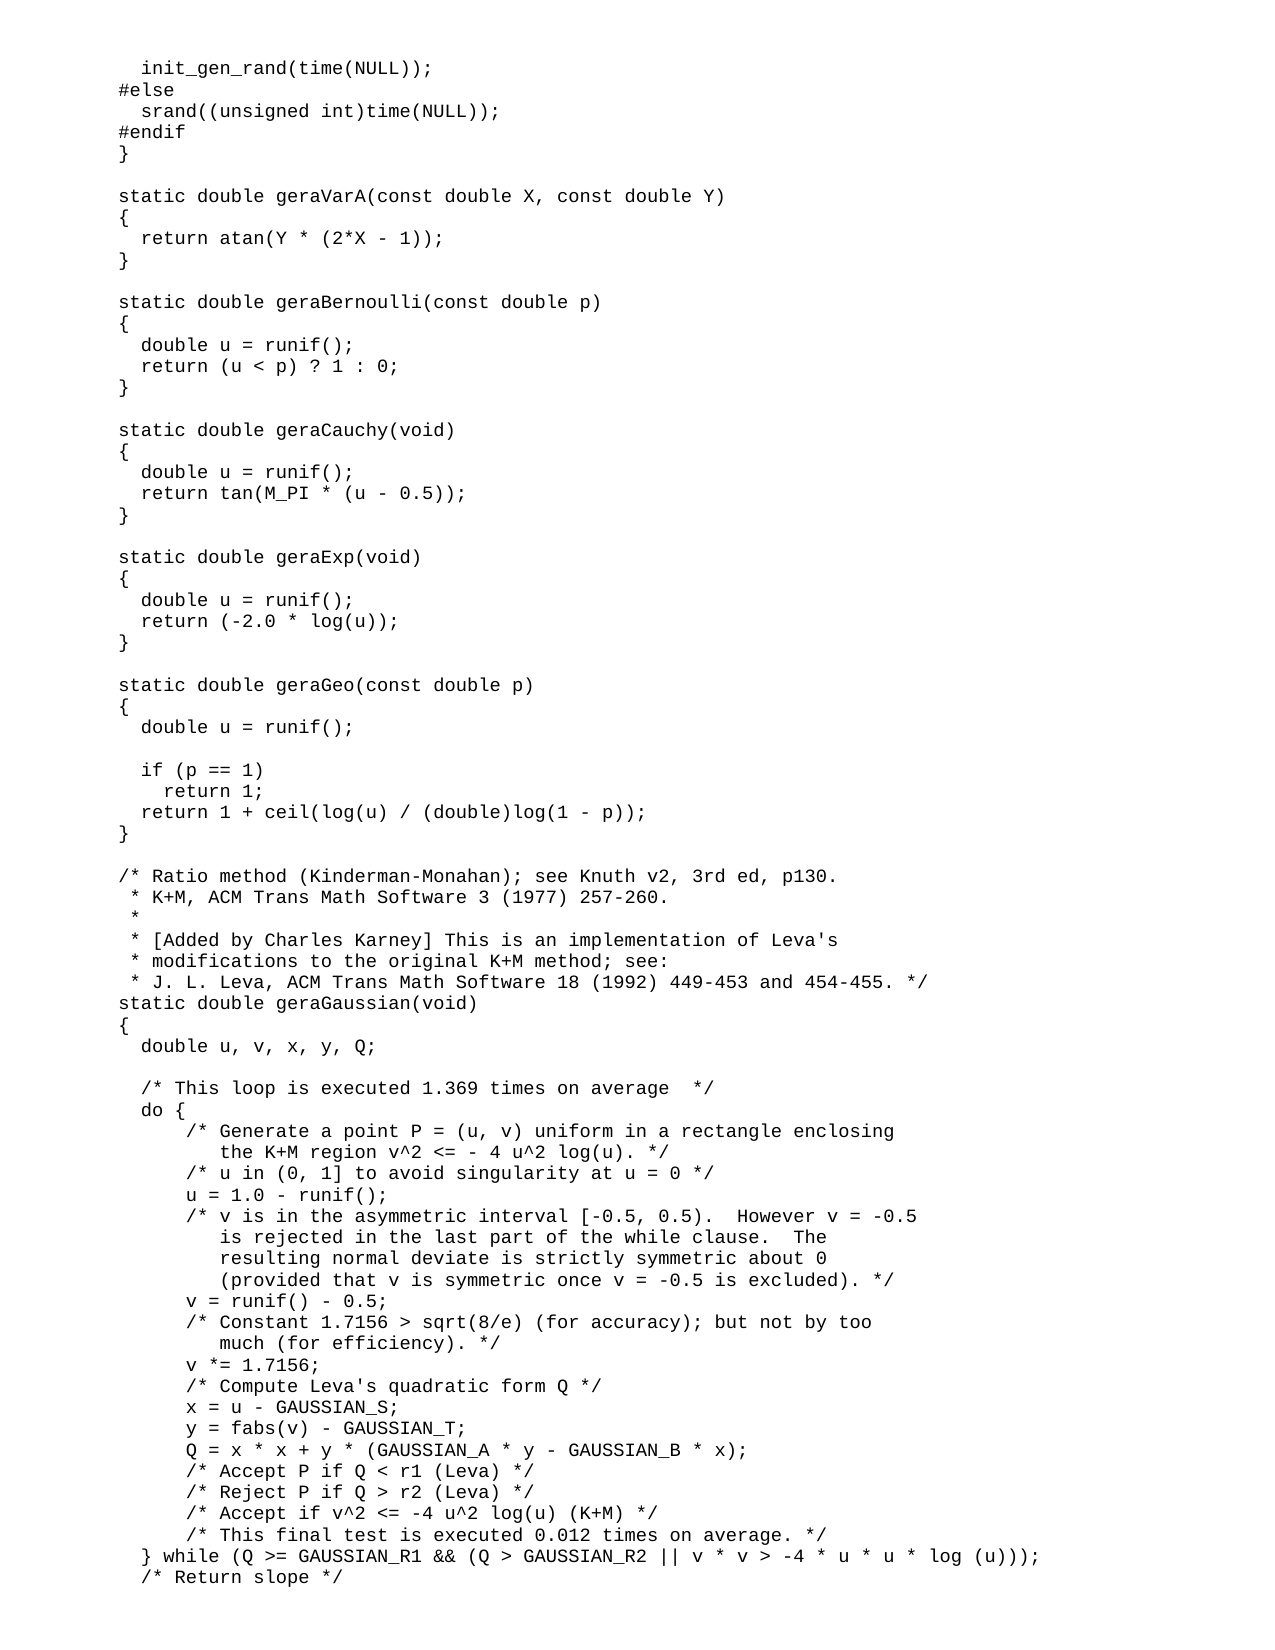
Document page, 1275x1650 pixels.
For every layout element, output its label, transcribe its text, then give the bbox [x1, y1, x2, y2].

text * [118, 909, 1216, 930]
text static double geraGeo(const double p) [118, 675, 1216, 697]
text /* Generate a point P = (u, v) uniform in a rectangle enclosing [118, 1122, 1216, 1143]
text { [118, 208, 1216, 229]
text { [118, 569, 1216, 590]
text double u = runif(); [118, 463, 1216, 484]
text return tan(M_PI * (u - 0.5)); [118, 484, 1216, 505]
text /* This final test is executed 0.012 times on average. */ [118, 1525, 1216, 1547]
text /* Return slope */ [118, 1568, 1216, 1589]
text static double geraExp(void) [118, 548, 1216, 569]
text return (-2.0 * log(u)); [118, 612, 1216, 633]
text double u, v, x, y, Q; [118, 1037, 1216, 1058]
text v *= 1.7156; [118, 1355, 1216, 1377]
text * K+M, ACM Trans Math Software 3 (1977) 257-260. [118, 888, 1216, 909]
text /* u in (0, 1] to avoid singularity at u = 0 */ [118, 1164, 1216, 1185]
text double u = runif(); [118, 718, 1216, 739]
text return atan(Y * (2*X - 1)); [118, 229, 1216, 250]
text u = 1.0 - runif(); [118, 1185, 1216, 1207]
text the K+M region v^2 <= - 4 u^2 log(u). */ [118, 1143, 1216, 1164]
text v = runif() - 0.5; [118, 1292, 1216, 1313]
text } while (Q >= GAUSSIAN_R1 && (Q > GAUSSIAN_R2 || v * v > -4 * u * u * log (u))); [118, 1547, 1216, 1568]
text /* Accept P if Q < r1 (Leva) */ [118, 1462, 1216, 1483]
text } [118, 250, 1216, 272]
text return 1; [118, 782, 1216, 803]
text /* v is in the asymmetric interval [-0.5, 0.5). However v = -0.5 [118, 1207, 1216, 1228]
text } [118, 378, 1216, 399]
text return (u < p) ? 1 : 0; [118, 357, 1216, 378]
text /* Compute Leva's quadratic form Q */ [118, 1377, 1216, 1398]
text (provided that v is symmetric once v = -0.5 is excluded). */ [118, 1270, 1216, 1292]
text #endif [118, 123, 1216, 144]
text y = fabs(v) - GAUSSIAN_T; [118, 1419, 1216, 1440]
text { [118, 1015, 1216, 1037]
text init_gen_rand(time(NULL)); [118, 59, 1216, 80]
text } [118, 633, 1216, 654]
text } [118, 505, 1216, 527]
text } [118, 144, 1216, 165]
text static double geraVarA(const double X, const double Y) [118, 187, 1216, 208]
text is rejected in the last part of the while clause. The [118, 1228, 1216, 1249]
text { [118, 442, 1216, 463]
text } [118, 824, 1216, 845]
text { [118, 314, 1216, 335]
text Q = x * x + y * (GAUSSIAN_A * y - GAUSSIAN_B * x); [118, 1440, 1216, 1462]
text x = u - GAUSSIAN_S; [118, 1398, 1216, 1419]
text double u = runif(); [118, 335, 1216, 357]
text * [Added by Charles Karney] This is an implementation of Leva's [118, 930, 1216, 952]
text /* This loop is executed 1.369 times on average */ [118, 1079, 1216, 1100]
text return 1 + ceil(log(u) / (double)log(1 - p)); [118, 803, 1216, 824]
text #else [118, 80, 1216, 102]
text { [118, 697, 1216, 718]
text resulting normal deviate is strictly symmetric about 0 [118, 1249, 1216, 1270]
text * modifications to the original K+M method; see: [118, 952, 1216, 973]
text * J. L. Leva, ACM Trans Math Software 18 (1992) 449-453 and 454-455. */ [118, 973, 1216, 994]
text do { [118, 1100, 1216, 1122]
text srand((unsigned int)time(NULL)); [118, 102, 1216, 123]
text /* Reject P if Q > r2 (Leva) */ [118, 1483, 1216, 1504]
text static double geraCauchy(void) [118, 420, 1216, 442]
text static double geraBernoulli(const double p) [118, 293, 1216, 314]
text static double geraGaussian(void) [118, 994, 1216, 1015]
text /* Ratio method (Kinderman-Monahan); see Knuth v2, 3rd ed, p130. [118, 867, 1216, 888]
text much (for efficiency). */ [118, 1334, 1216, 1355]
text /* Accept if v^2 <= -4 u^2 log(u) (K+M) */ [118, 1504, 1216, 1525]
text /* Constant 1.7156 > sqrt(8/e) (for accuracy); but not by too [118, 1313, 1216, 1334]
text if (p == 1) [118, 760, 1216, 782]
text double u = runif(); [118, 590, 1216, 612]
